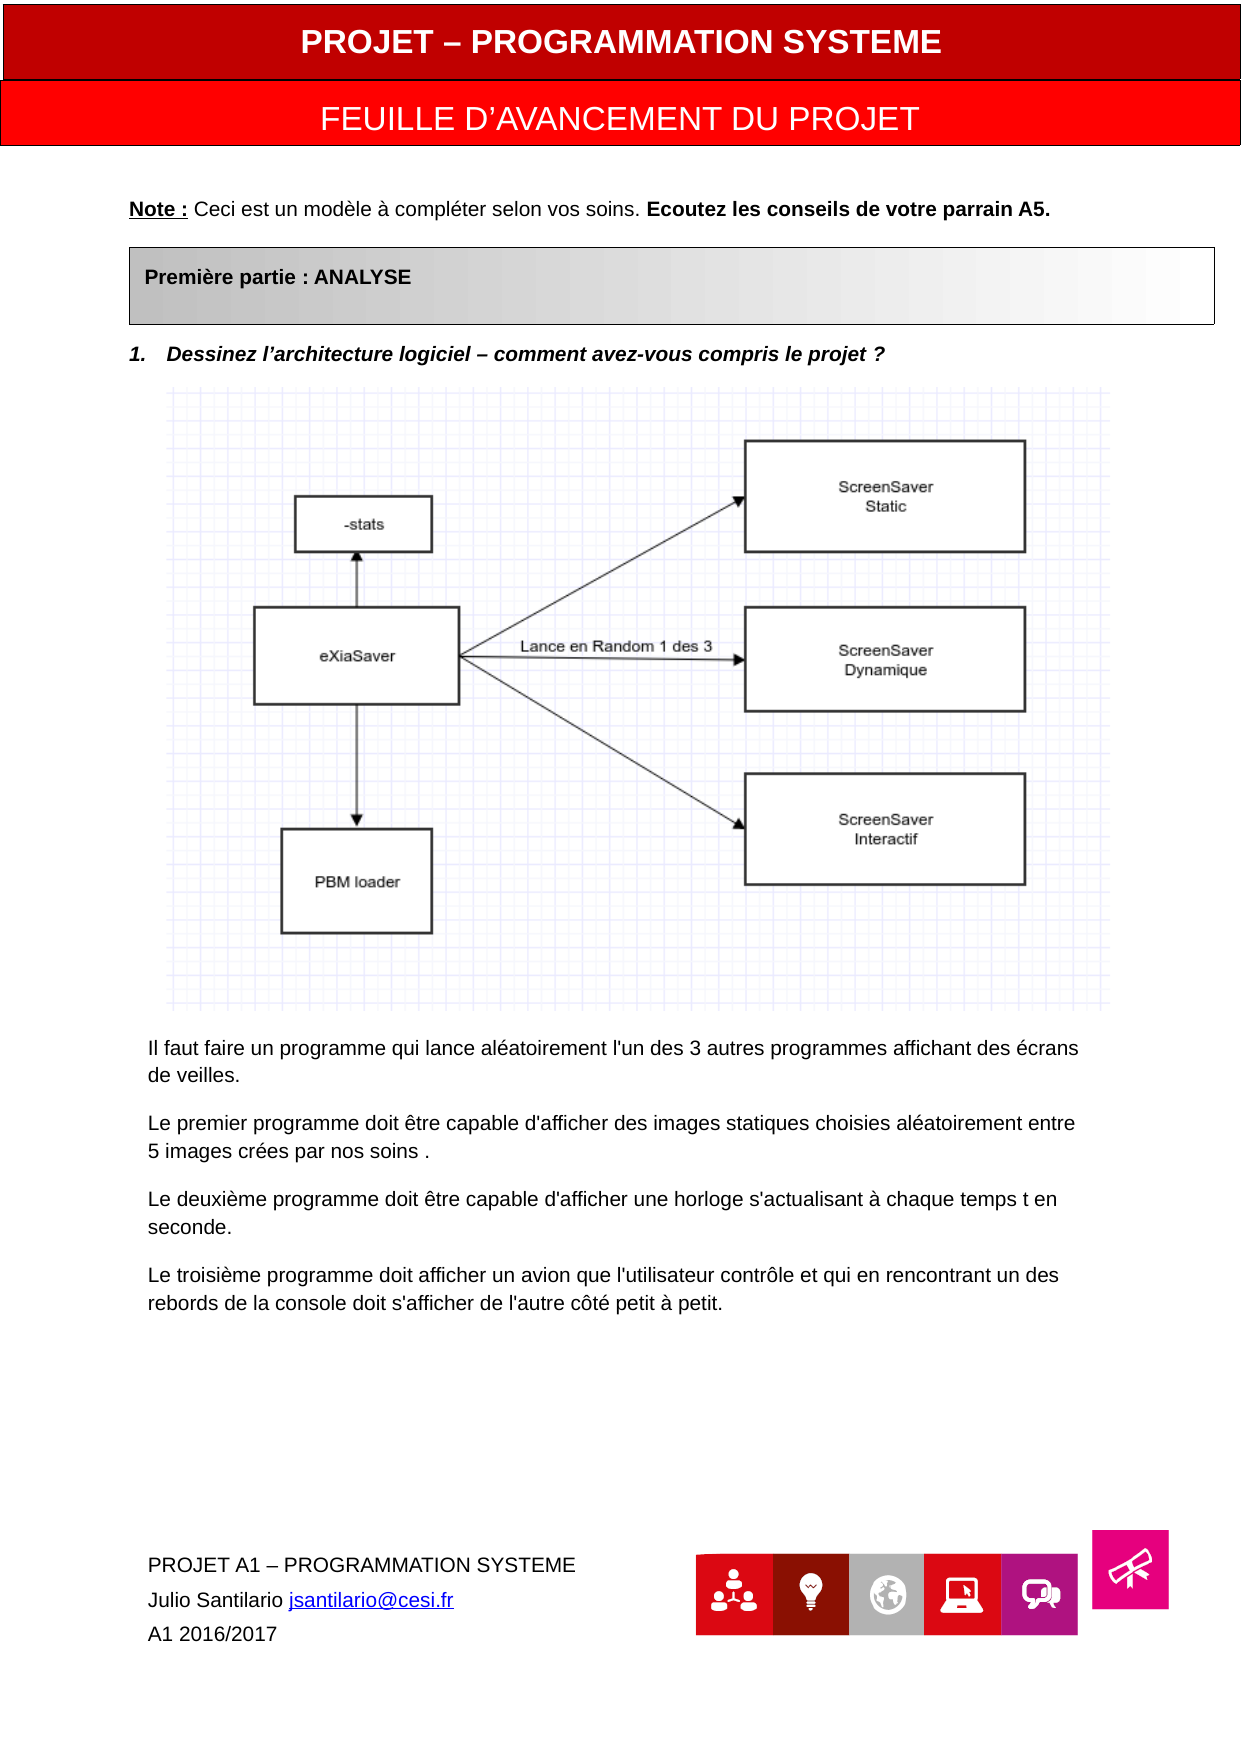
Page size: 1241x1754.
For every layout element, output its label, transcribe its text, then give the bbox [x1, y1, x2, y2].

text Le premier programme doit être capable d'afficher des images statiques choisies aléatoirement entre 5 images crées par nos soins . [148, 1111, 1093, 1163]
text Note : Ceci est un modèle à compléter selon vos soins. Ecoutez les conseils de votre parrain A5. [129, 197, 1093, 221]
text Le deuxième programme doit être capable d'afficher une horloge s'actualisant à chaque temps t en seconde. [148, 1187, 1093, 1238]
list Dessinez l’architecture logiciel – comment avez-vous compris le projet ? [129, 342, 1093, 366]
text Le troisième programme doit afficher un avion que l'utilisateur contrôle et qui en rencontrant un des rebords de la console doit s'afficher de l'autre côté petit à petit. [148, 1263, 1093, 1314]
picture [166, 387, 1111, 1011]
text Il faut faire un programme qui lance aléatoirement l'un des 3 autres programmes affichant des écrans de veilles. [148, 1035, 1093, 1087]
text Première partie : ANALYSE [144, 265, 1199, 289]
